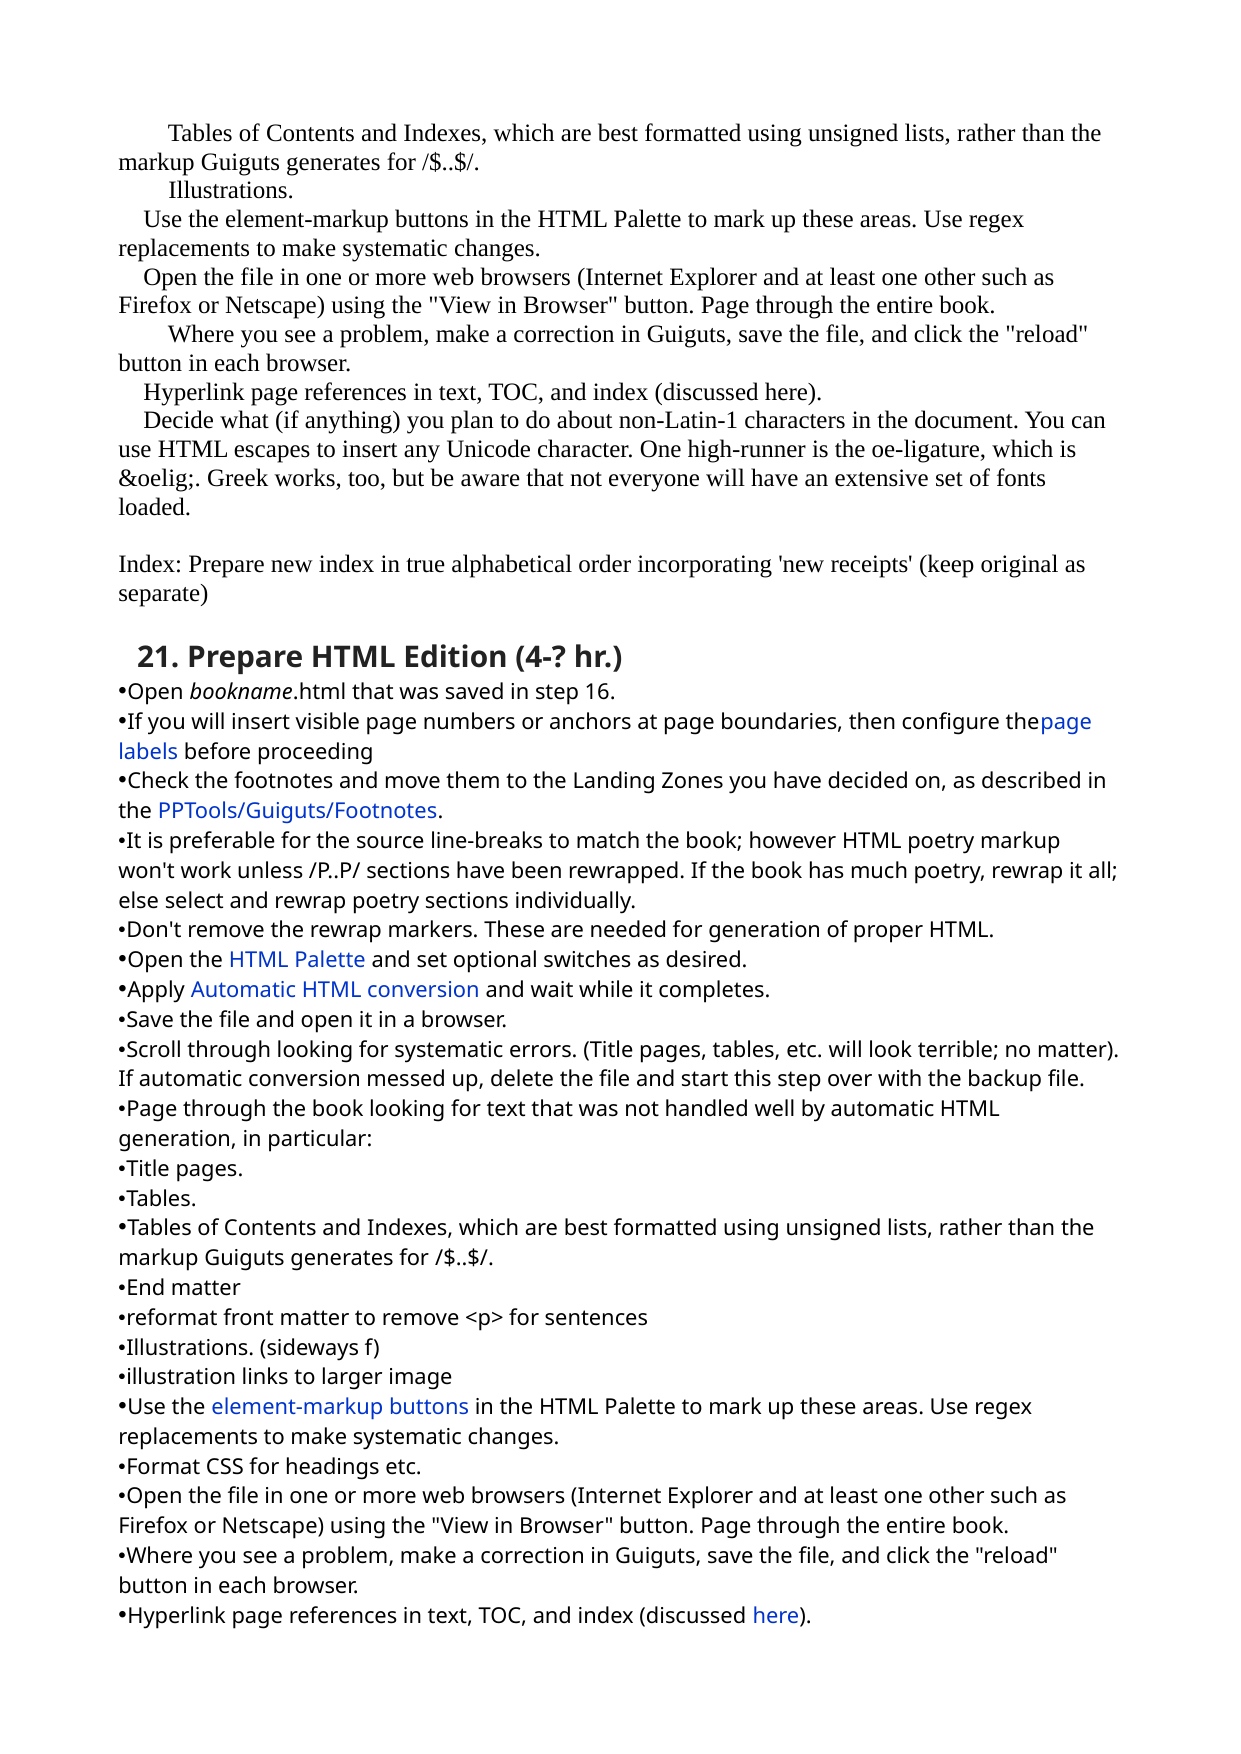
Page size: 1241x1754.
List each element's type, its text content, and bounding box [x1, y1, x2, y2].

list If you will insert visible page numbers or anchors at page boundaries, then configure thepage labels before proceeding [118, 706, 1122, 765]
list Illustrations. (sideways f) [118, 1331, 1122, 1361]
list Don't remove the rewrap markers. These are needed for generation of proper HTML. [118, 914, 1122, 944]
list End matter [118, 1272, 1122, 1302]
list Hyperlink page references in text, TOC, and index (discussed here). [118, 1599, 1122, 1629]
text Use the element-markup buttons in the HTML Palette to mark up these areas. Use regex replacements to make systematic changes. [118, 204, 1122, 262]
list Open bookname.html that was saved in step 16. [118, 676, 1122, 706]
text Tables of Contents and Indexes, which are best formatted using unsigned lists, rather than the markup Guiguts generates for /$..$/. [118, 118, 1122, 176]
list Save the file and open it in a browser. [118, 1004, 1122, 1033]
list Use the element-markup buttons in the HTML Palette to mark up these areas. Use regex replacements to make systematic changes. [118, 1391, 1122, 1451]
text Where you see a problem, make a correction in Guiguts, save the file, and click the "reload" button in each browser. [118, 319, 1122, 377]
list Tables. [118, 1182, 1122, 1212]
list It is preferable for the source line-breaks to match the book; however HTML poetry markup won't work unless /P..P/ sections have been rewrapped. If the book has much poetry, rewrap it all; else select and rewrap poetry sections individually. [118, 825, 1122, 914]
list Check the footnotes and move them to the Landing Zones you have decided on, as described in the PPTools/Guiguts/Footnotes. [118, 765, 1122, 825]
list reformat front matter to remove <p> for sentences [118, 1302, 1122, 1331]
list Scroll through looking for systematic errors. (Title pages, tables, etc. will look terrible; no matter). If automatic conversion messed up, delete the file and start this step over with the backup file. [118, 1033, 1122, 1093]
list illustration links to larger image [118, 1361, 1122, 1391]
list Apply Automatic HTML conversion and wait while it completes. [118, 974, 1122, 1004]
text 21. Prepare HTML Edition (4-? hr.) [118, 636, 1122, 676]
text Hyperlink page references in text, TOC, and index (discussed here). [118, 377, 1122, 406]
text Open the file in one or more web browsers (Internet Explorer and at least one other such as Firefox or Netscape) using the "View in Browser" button. Page through the entire book. [118, 262, 1122, 319]
text Decide what (if anything) you plan to do about non-Latin-1 characters in the document. You can use HTML escapes to insert any Unicode character. One high-runner is the oe-ligature, which is &oelig;. Greek works, too, but be aware that not everyone will have an extensive set of fonts loaded. [118, 406, 1122, 521]
list Open the HTML Palette and set optional switches as desired. [118, 944, 1122, 974]
list Tables of Contents and Indexes, which are best formatted using unsigned lists, rather than the markup Guiguts generates for /$..$/. [118, 1212, 1122, 1272]
list Where you see a problem, make a correction in Guiguts, save the file, and click the "reload" button in each browser. [118, 1540, 1122, 1599]
text Illustrations. [118, 176, 1122, 204]
list Format CSS for headings etc. [118, 1451, 1122, 1480]
text Index: Prepare new index in true alphabetical order incorporating 'new receipts' (keep original as separate) [118, 549, 1122, 607]
list Open the file in one or more web browsers (Internet Explorer and at least one other such as Firefox or Netscape) using the "View in Browser" button. Page through the entire book. [118, 1480, 1122, 1540]
list Page through the book looking for text that was not handled well by automatic HTML generation, in particular: [118, 1093, 1122, 1153]
list Title pages. [118, 1153, 1122, 1182]
